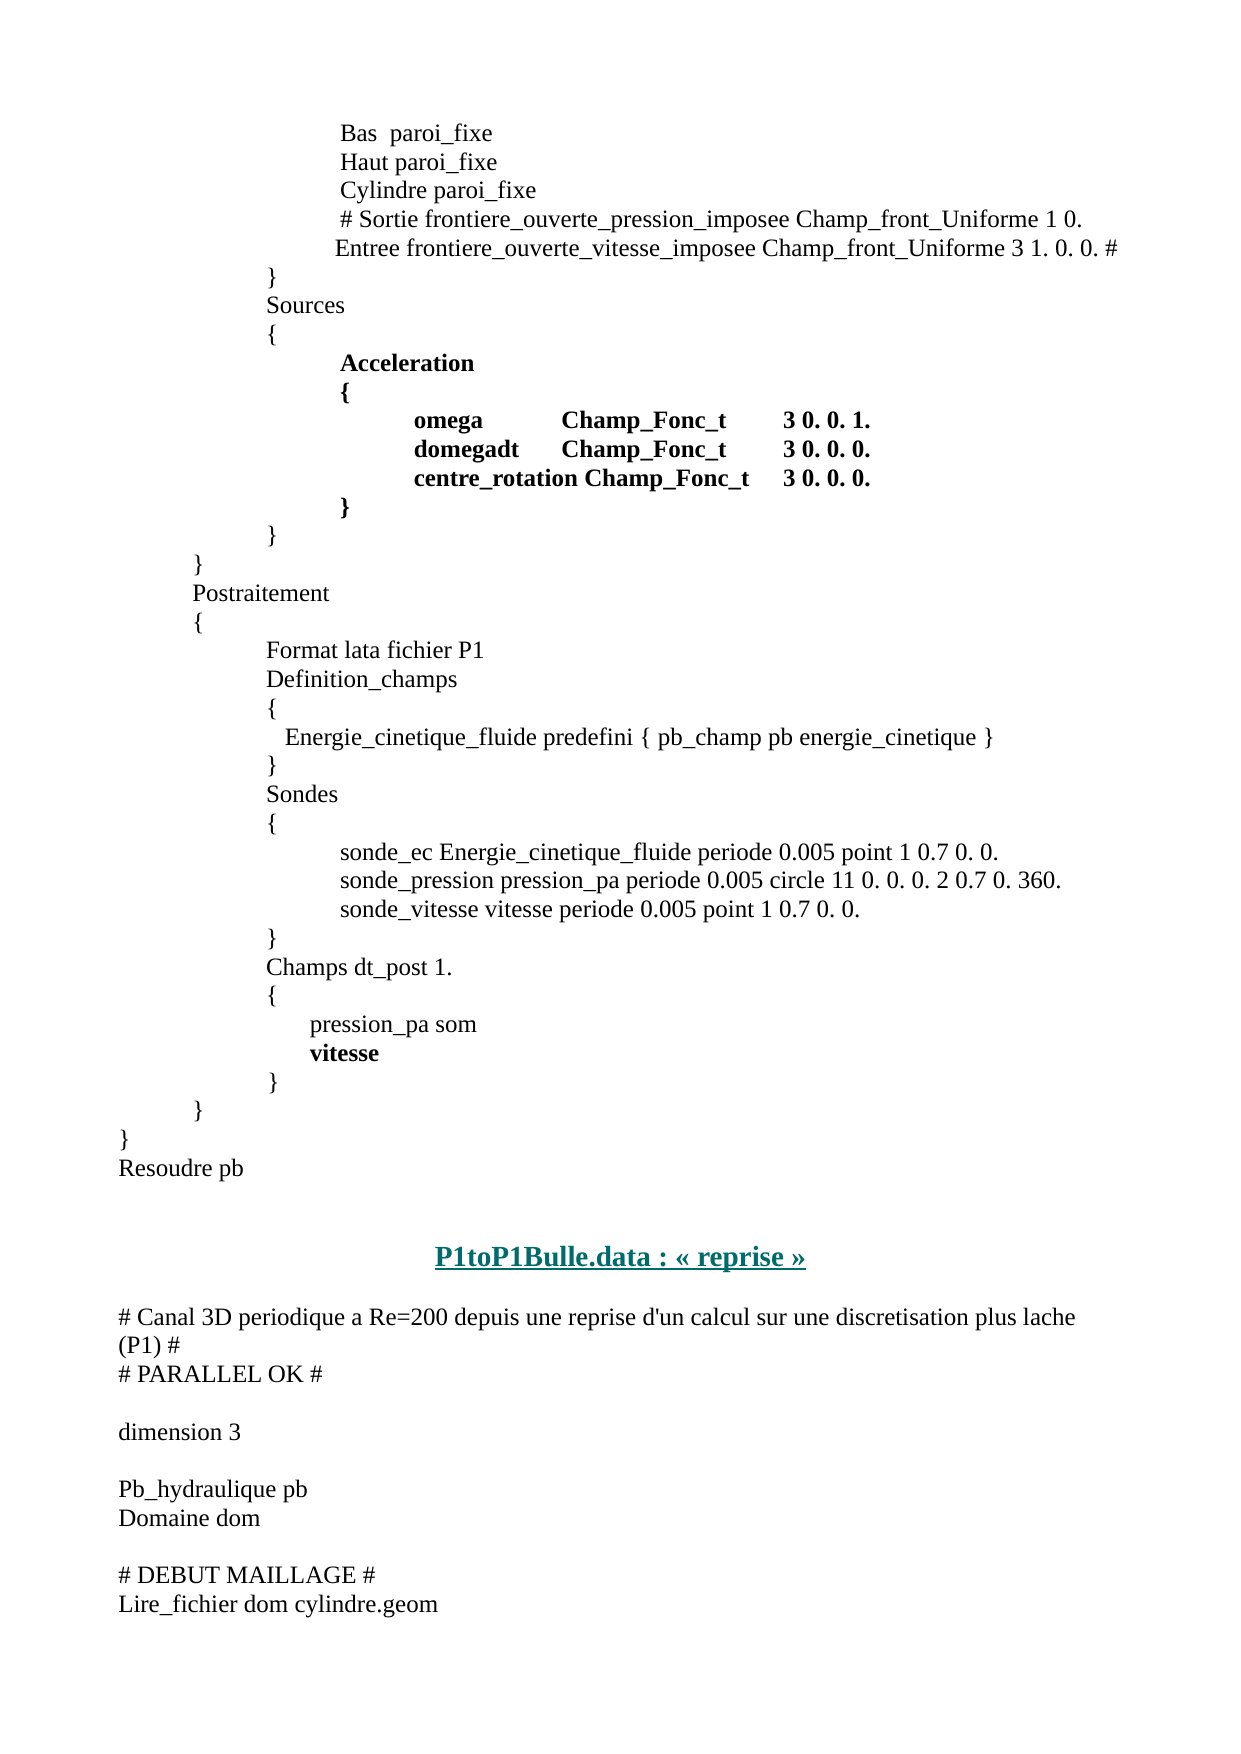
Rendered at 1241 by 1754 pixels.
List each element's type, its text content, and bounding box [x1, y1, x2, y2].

text Pb_hydraulique pb [118, 1474, 1122, 1503]
text Domaine dom [118, 1503, 1122, 1532]
text sonde_ec Energie_cinetique_fluide periode 0.005 point 1 0.7 0. 0. [118, 837, 1122, 866]
text omega Champ_Fonc_t 3 0. 0. 1. [118, 406, 1122, 434]
text Format lata fichier P1 [118, 636, 1122, 664]
text Definition_champs [118, 664, 1122, 693]
text Sources [118, 291, 1122, 319]
text Haut paroi_fixe [118, 147, 1122, 176]
text { [118, 607, 1122, 636]
text { [118, 319, 1122, 348]
text # Sortie frontiere_ouverte_pression_imposee Champ_front_Uniforme 1 0. [118, 204, 1122, 233]
text domegadt Champ_Fonc_t 3 0. 0. 0. [118, 434, 1122, 463]
text Energie_cinetique_fluide predefini { pb_champ pb energie_cinetique } [118, 722, 1122, 751]
text Postraitement [118, 578, 1122, 607]
text sonde_vitesse vitesse periode 0.005 point 1 0.7 0. 0. [118, 894, 1122, 923]
text Entree frontiere_ouverte_vitesse_imposee Champ_front_Uniforme 3 1. 0. 0. # [118, 233, 1122, 262]
text } [118, 549, 1122, 578]
text Sondes [118, 779, 1122, 808]
text } [118, 923, 1122, 952]
text # PARALLEL OK # [118, 1359, 1122, 1388]
text sonde_pression pression_pa periode 0.005 circle 11 0. 0. 0. 2 0.7 0. 360. [118, 866, 1122, 894]
text Lire_fichier dom cylindre.geom [118, 1589, 1122, 1618]
text } [118, 262, 1122, 291]
text # Canal 3D periodique a Re=200 depuis une reprise d'un calcul sur une discretisation plus lache (P1) # [118, 1302, 1122, 1359]
text } [118, 1096, 1122, 1124]
text Cylindre paroi_fixe [118, 176, 1122, 204]
text } [118, 521, 1122, 549]
text } [118, 492, 1122, 521]
text } [118, 1067, 1122, 1096]
text } [118, 751, 1122, 779]
text { [118, 808, 1122, 837]
text centre_rotation Champ_Fonc_t 3 0. 0. 0. [118, 463, 1122, 492]
text } [118, 1124, 1122, 1153]
text dimension 3 [118, 1417, 1122, 1445]
text { [118, 693, 1122, 722]
text { [118, 377, 1122, 406]
text Resoudre pb [118, 1153, 1122, 1182]
text Bas paroi_fixe [118, 118, 1122, 147]
text P1toP1Bulle.data : « reprise » [118, 1239, 1122, 1273]
text pression_pa som [118, 1009, 1122, 1038]
text Acceleration [118, 348, 1122, 377]
text Champs dt_post 1. [118, 952, 1122, 981]
text { [118, 981, 1122, 1009]
text # DEBUT MAILLAGE # [118, 1560, 1122, 1589]
text vitesse [118, 1038, 1122, 1067]
